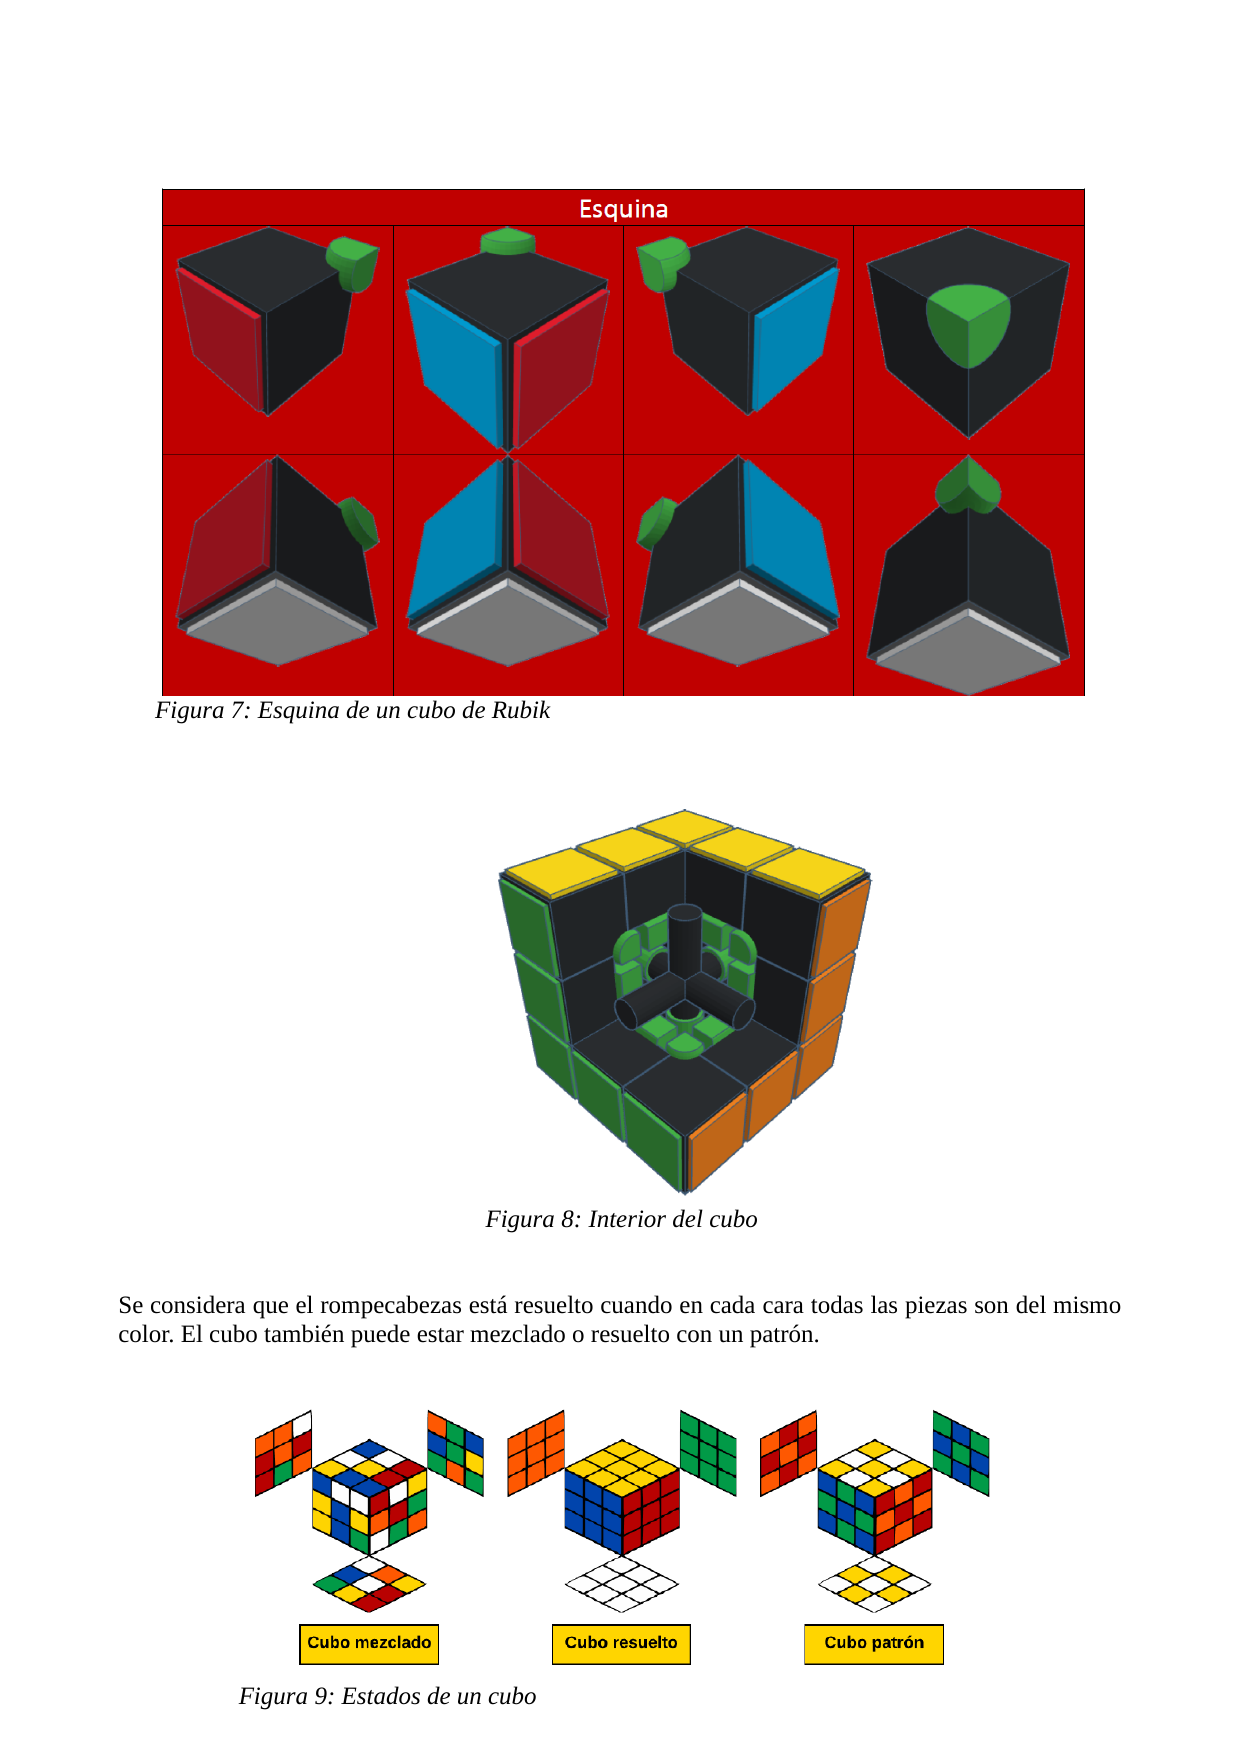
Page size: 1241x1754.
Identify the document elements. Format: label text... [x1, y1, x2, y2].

picture [155, 178, 1086, 696]
text Se considera que el rompecabezas está resuelto cuando en cada cara todas las piezas son del mismo color. El cubo también puede estar mezclado o resuelto con un patrón. [118, 782, 1122, 1347]
text Figura 7: Esquina de un cubo de Rubik [155, 696, 1085, 724]
picture [238, 1388, 1002, 1681]
text Figura 8: Interior del cubo [485, 1204, 878, 1232]
text Figura 9: Estados de un cubo [238, 1681, 1002, 1709]
picture [485, 802, 879, 1204]
